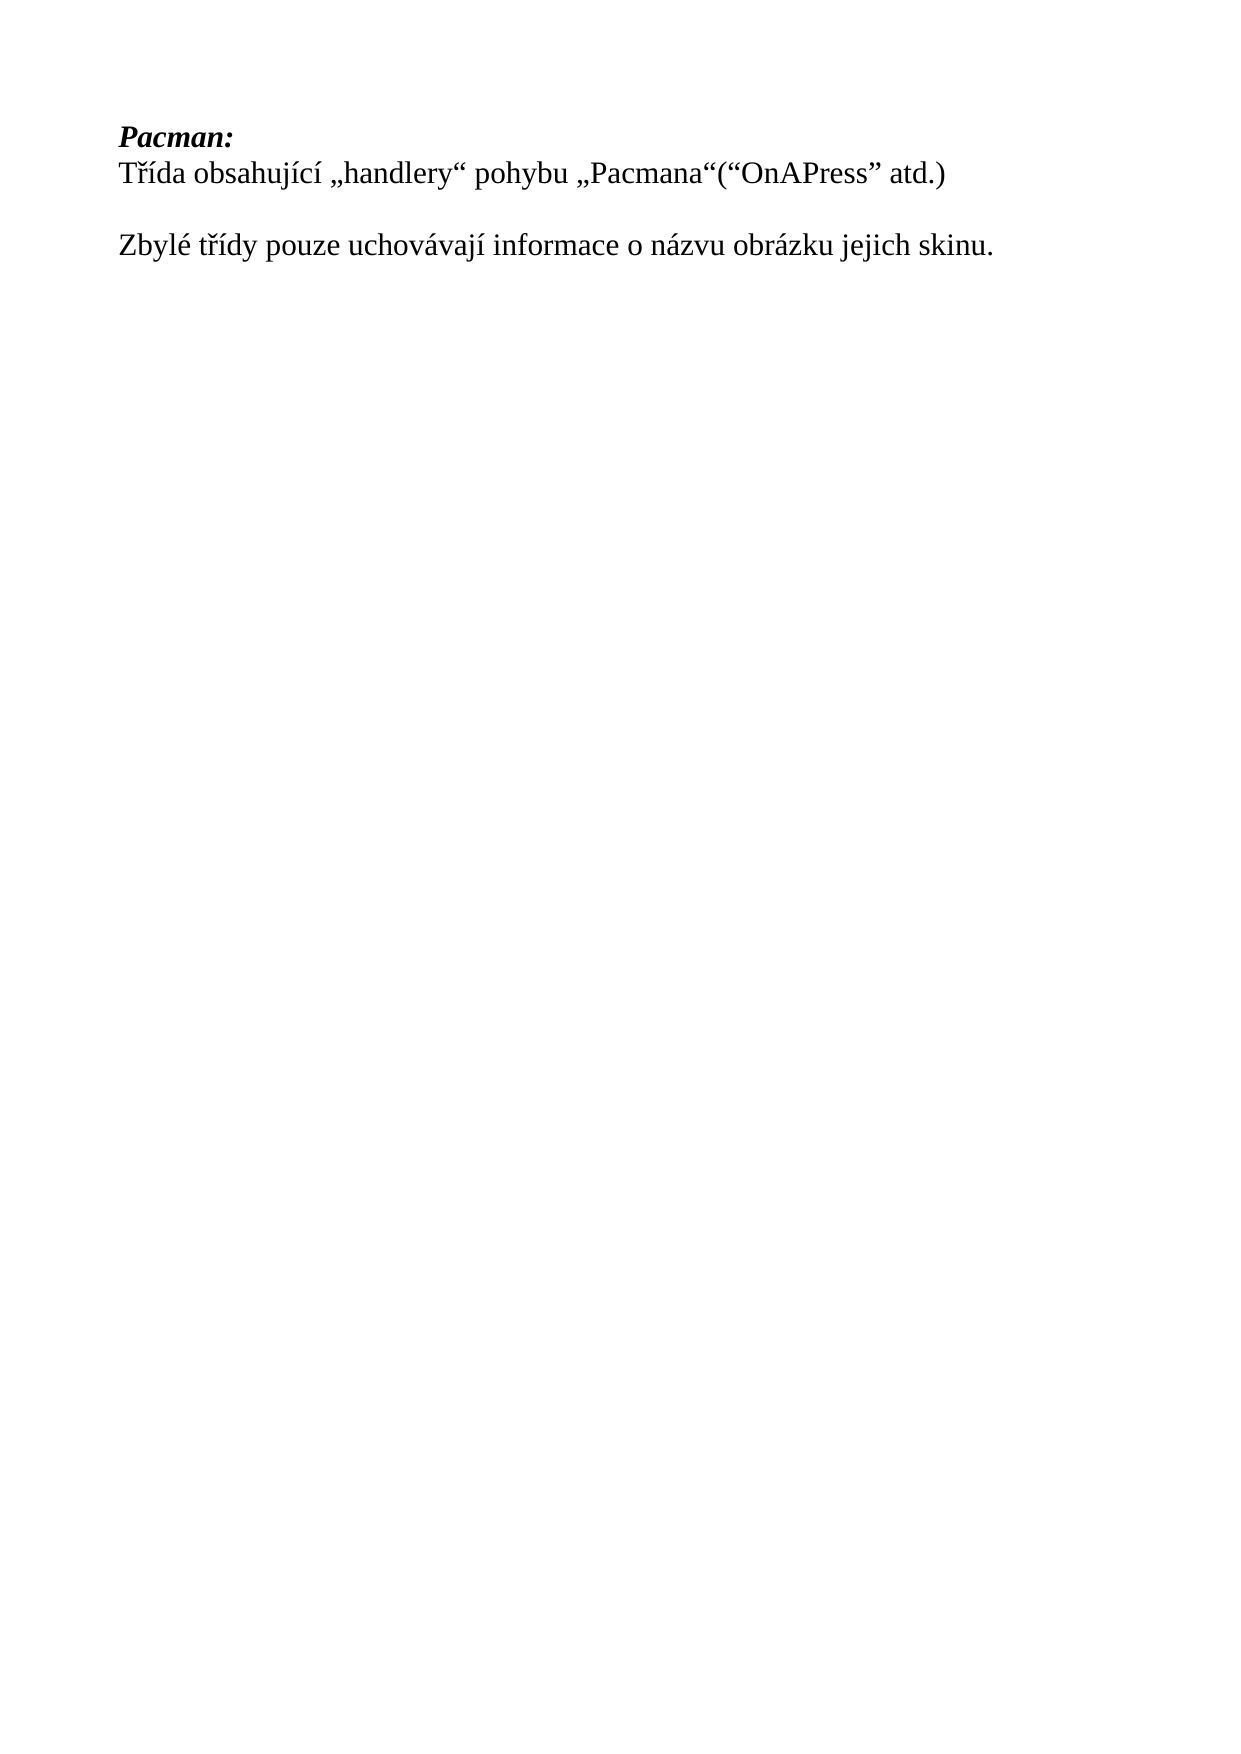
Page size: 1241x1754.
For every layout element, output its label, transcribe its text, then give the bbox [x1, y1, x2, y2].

text Pacman: [118, 118, 1122, 154]
text Zbylé třídy pouze uchovávají informace o názvu obrázku jejich skinu. [118, 226, 1122, 262]
text Třída obsahující „handlery“ pohybu „Pacmana“(“OnAPress” atd.) [118, 154, 1122, 190]
